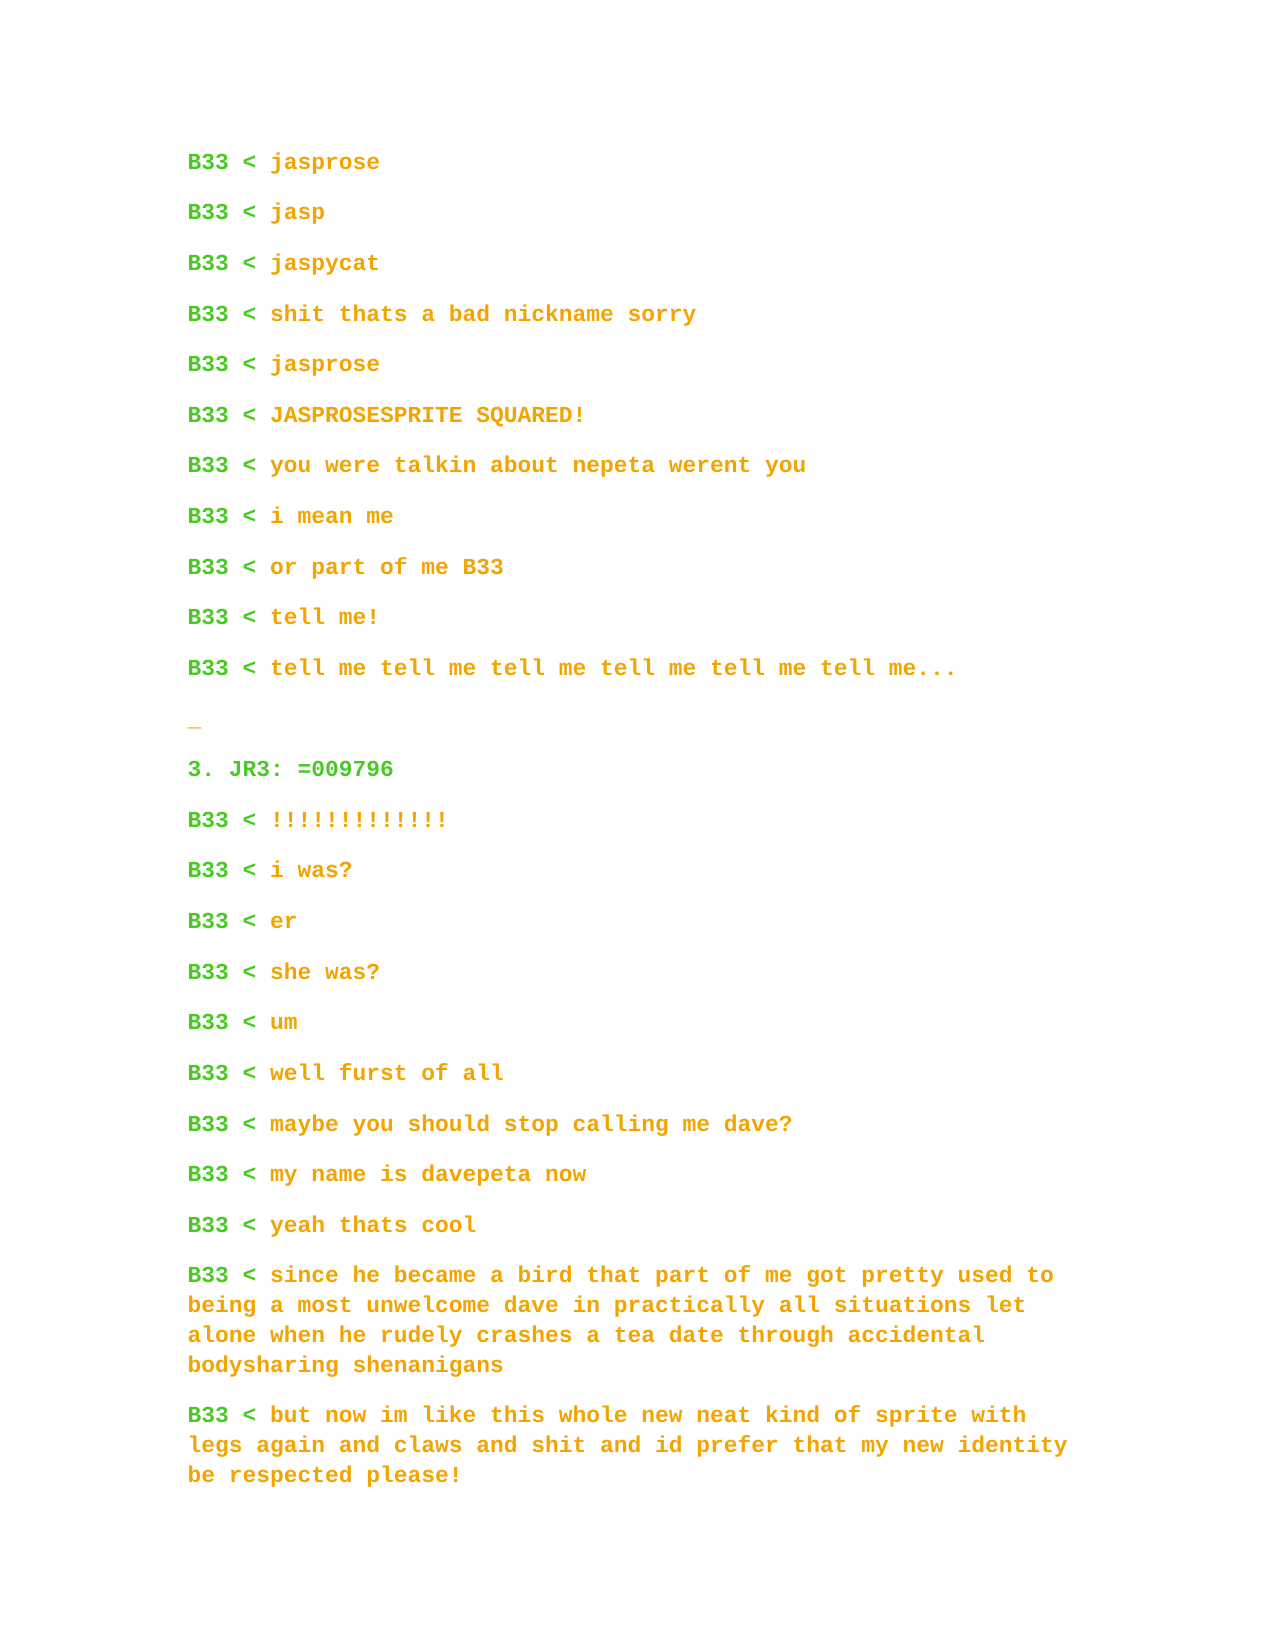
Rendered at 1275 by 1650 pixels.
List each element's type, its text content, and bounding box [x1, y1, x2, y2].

text B33 < tell me! [187, 606, 1087, 632]
text B33 < !!!!!!!!!!!!! [187, 808, 1087, 834]
text B33 < JASPROSESPRITE SQUARED! [187, 403, 1087, 429]
text _ [187, 707, 1087, 733]
text B33 < since he became a bird that part of me got pretty used to being a most unwelcome dave in practically all situations let alone when he rudely crashes a tea date through accidental bodysharing shenanigans [187, 1264, 1087, 1379]
text B33 < shit thats a bad nickname sorry [187, 302, 1087, 328]
text 3. JR3: =009796 [187, 757, 1087, 783]
text B33 < she was? [187, 960, 1087, 986]
text B33 < tell me tell me tell me tell me tell me tell me... [187, 656, 1087, 682]
text B33 < you were talkin about nepeta werent you [187, 454, 1087, 480]
text B33 < yeah thats cool [187, 1213, 1087, 1239]
text B33 < jasprose [187, 352, 1087, 378]
text B33 < jasprose [187, 150, 1087, 176]
text B33 < my name is davepeta now [187, 1162, 1087, 1188]
text B33 < jaspycat [187, 251, 1087, 277]
text B33 < maybe you should stop calling me dave? [187, 1112, 1087, 1138]
text B33 < i mean me [187, 504, 1087, 530]
text B33 < well furst of all [187, 1061, 1087, 1087]
text B33 < i was? [187, 859, 1087, 885]
text B33 < or part of me B33 [187, 555, 1087, 581]
text B33 < um [187, 1011, 1087, 1037]
text B33 < but now im like this whole new neat kind of sprite with legs again and claws and shit and id prefer that my new identity be respected please! [187, 1404, 1087, 1489]
text B33 < jasp [187, 201, 1087, 227]
text B33 < er [187, 909, 1087, 935]
